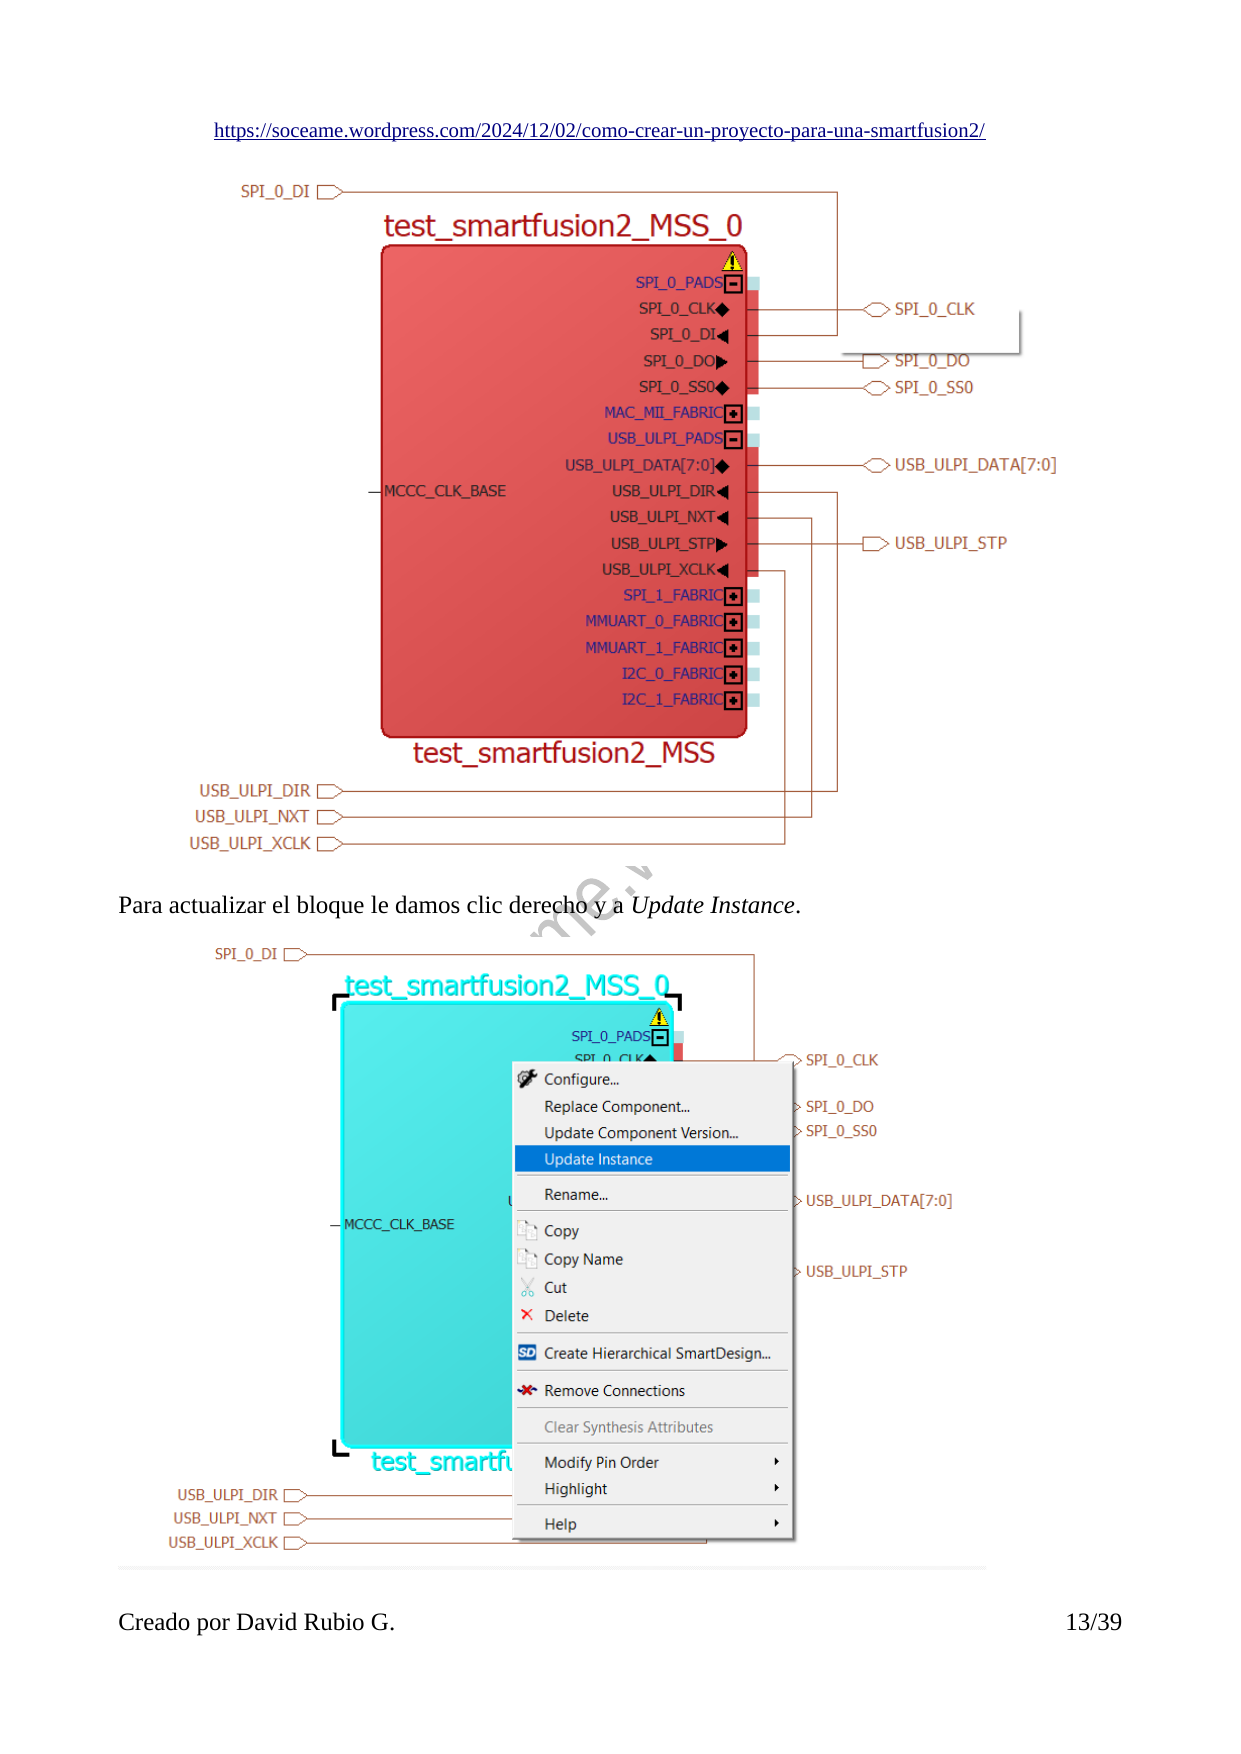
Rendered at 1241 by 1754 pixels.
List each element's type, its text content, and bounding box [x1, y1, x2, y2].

picture [118, 937, 987, 1570]
picture [118, 177, 1075, 866]
text Para actualizar el bloque le damos clic derecho y a Update Instance. [118, 890, 592, 918]
text Para actualizar el bloque le damos clic derecho y a Update Instance. [598, 890, 1122, 918]
